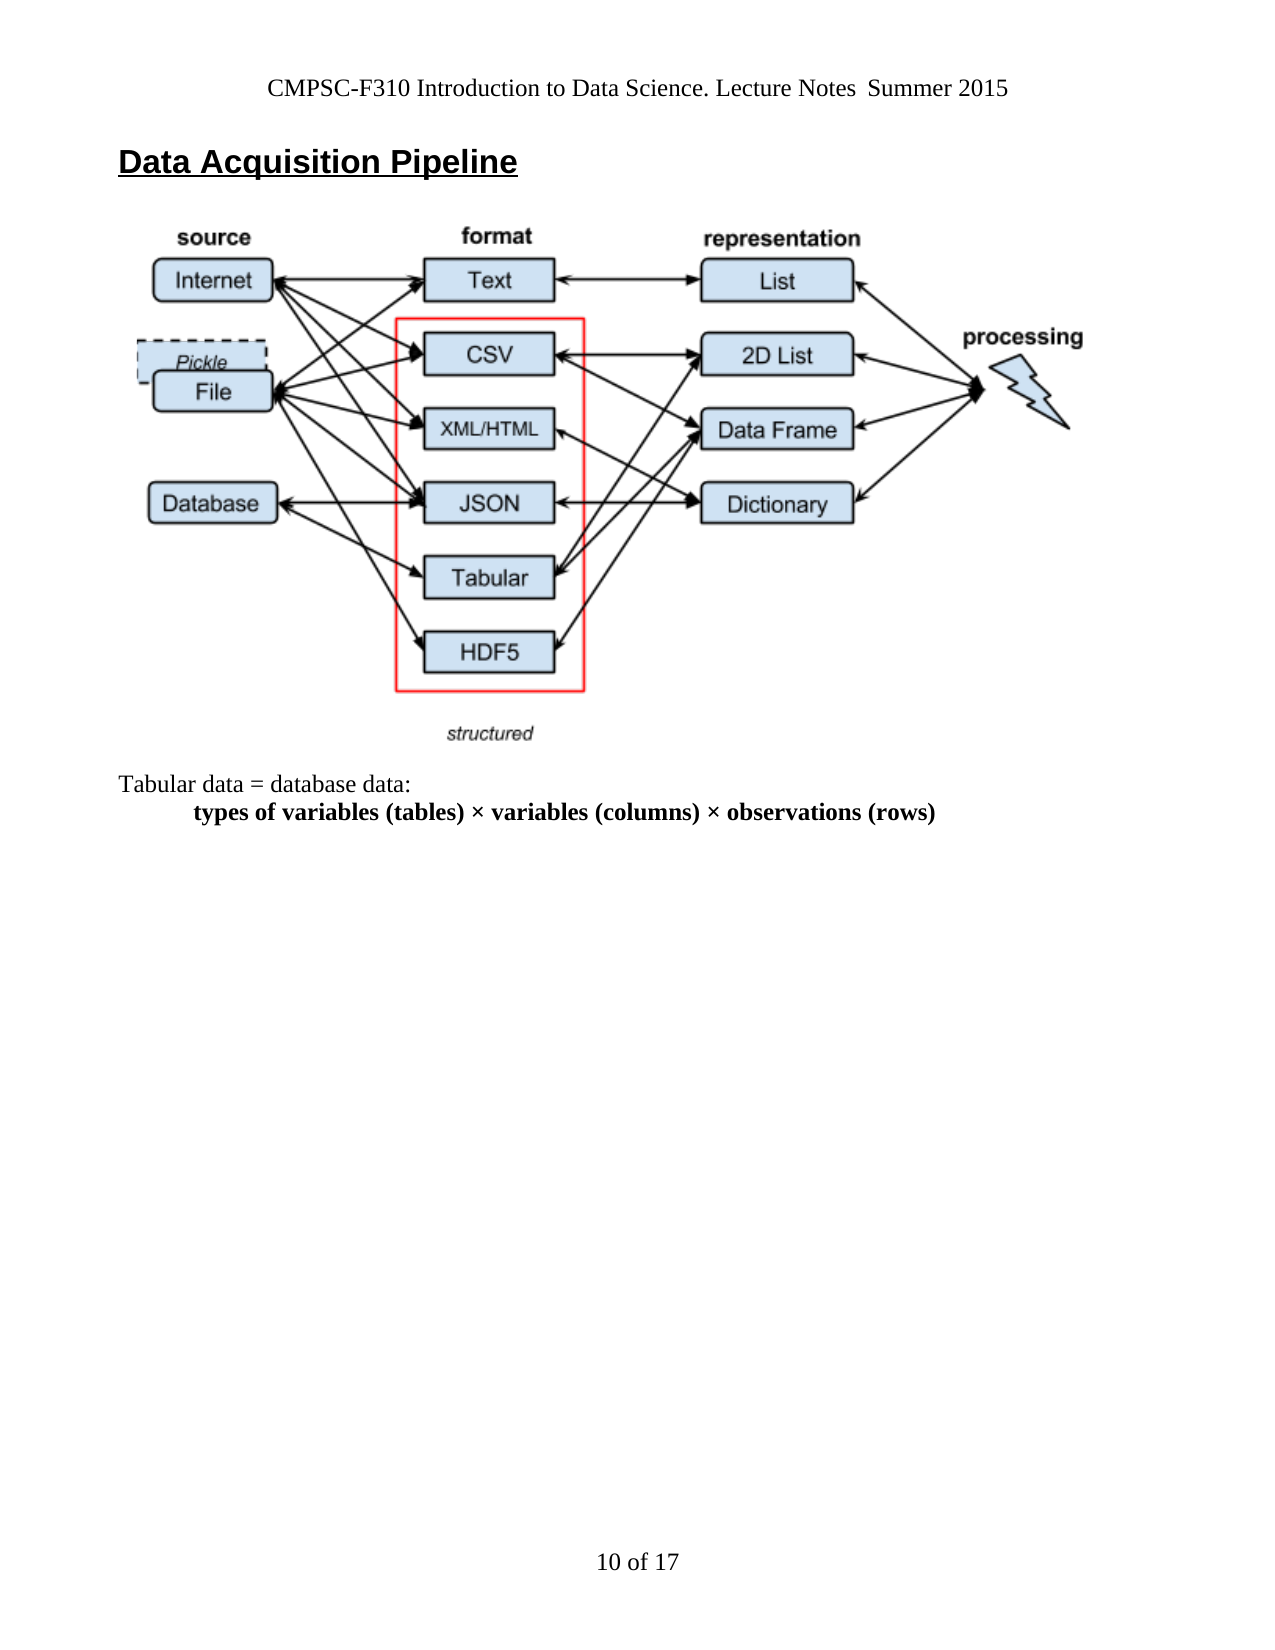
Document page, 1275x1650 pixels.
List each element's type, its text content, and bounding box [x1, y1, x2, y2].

picture [136, 211, 1097, 752]
text types of variables (tables) × variables (columns) × observations (rows) [118, 798, 1157, 826]
text Tabular data = database data: [118, 770, 1157, 798]
subtitle Data Acquisition Pipeline [118, 143, 1157, 180]
